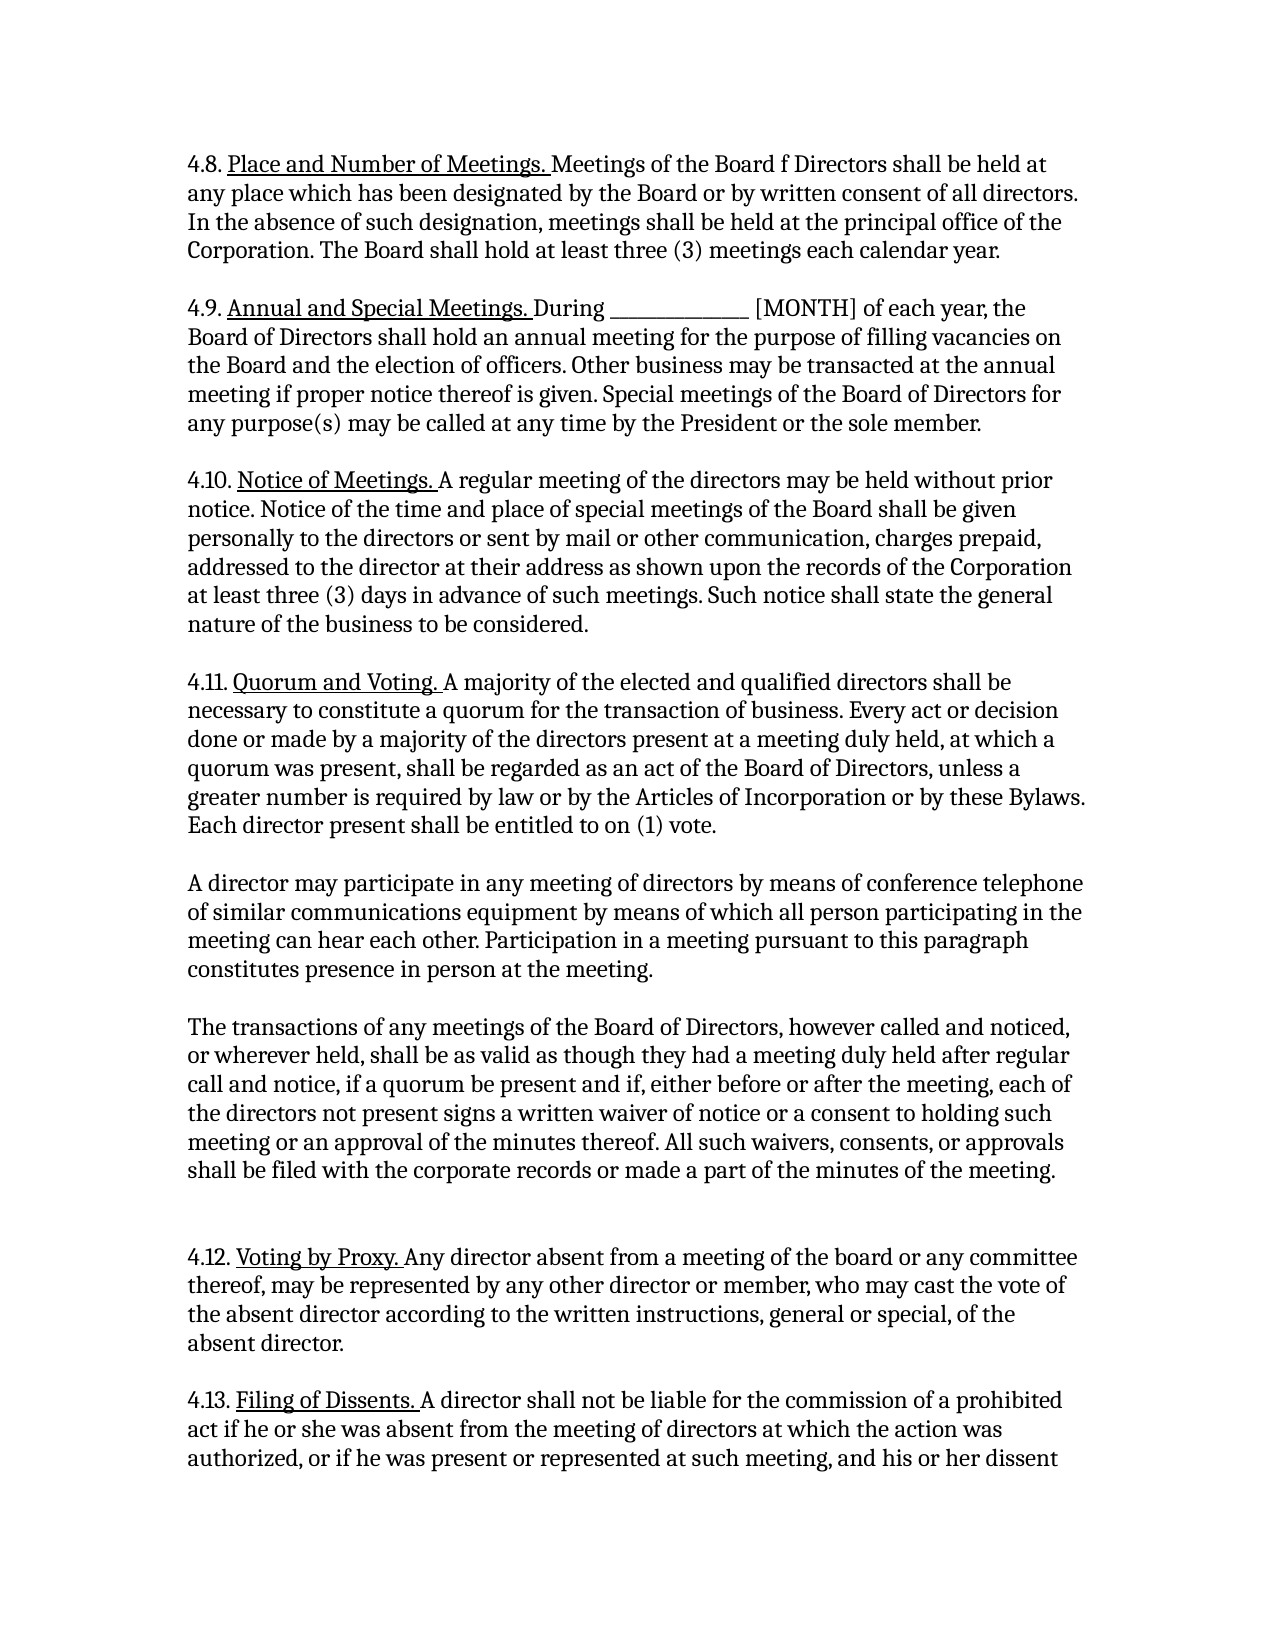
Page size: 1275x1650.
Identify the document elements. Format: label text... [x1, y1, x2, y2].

text 4.10. Notice of Meetings. A regular meeting of the directors may be held without prior notice. Notice of the time and place of special meetings of the Board shall be given personally to the directors or sent by mail or other communication, charges prepaid, addressed to the director at their address as shown upon the records of the Corporation at least three (3) days in advance of such meetings. Such notice shall state the general nature of the business to be considered. [187, 466, 1087, 639]
text A director may participate in any meeting of directors by means of conference telephone of similar communications equipment by means of which all person participating in the meeting can hear each other. Participation in a meeting pursuant to this paragraph constitutes presence in person at the meeting. [187, 869, 1087, 984]
text 4.9. Annual and Special Meetings. During _______________ [MONTH] of each year, the Board of Directors shall hold an annual meeting for the purpose of filling vacancies on the Board and the election of officers. Other business may be transacted at the annual meeting if proper notice thereof is given. Special meetings of the Board of Directors for any purpose(s) may be called at any time by the President or the sole member. [187, 294, 1087, 437]
text 4.8. Place and Number of Meetings. Meetings of the Board f Directors shall be held at any place which has been designated by the Board or by written consent of all directors. In the absence of such designation, meetings shall be held at the principal office of the Corporation. The Board shall hold at least three (3) meetings each calendar year. [187, 150, 1087, 265]
text 4.12. Voting by Proxy. Any director absent from a meeting of the board or any committee thereof, may be represented by any other director or member, who may cast the vote of the absent director according to the written instructions, general or special, of the absent director. [187, 1242, 1087, 1357]
text 4.13. Filing of Dissents. A director shall not be liable for the commission of a prohibited act if he or she was absent from the meeting of directors at which the action was authorized, or if he was present or represented at such meeting, and his or her dissent [187, 1386, 1087, 1472]
text 4.11. Quorum and Voting. A majority of the elected and qualified directors shall be necessary to constitute a quorum for the transaction of business. Every act or decision done or made by a majority of the directors present at a meeting duly held, at which a quorum was present, shall be regarded as an act of the Board of Directors, unless a greater number is required by law or by the Articles of Incorporation or by these Bylaws. Each director present shall be entitled to on (1) vote. [187, 667, 1087, 840]
text The transactions of any meetings of the Board of Directors, however called and noticed, or wherever held, shall be as valid as though they had a meeting duly held after regular call and notice, if a quorum be present and if, either before or after the meeting, each of the directors not present signs a written waiver of notice or a consent to holding such meeting or an approval of the minutes thereof. All such waivers, consents, or approvals shall be filed with the corporate records or made a part of the minutes of the meeting. [187, 1012, 1087, 1185]
